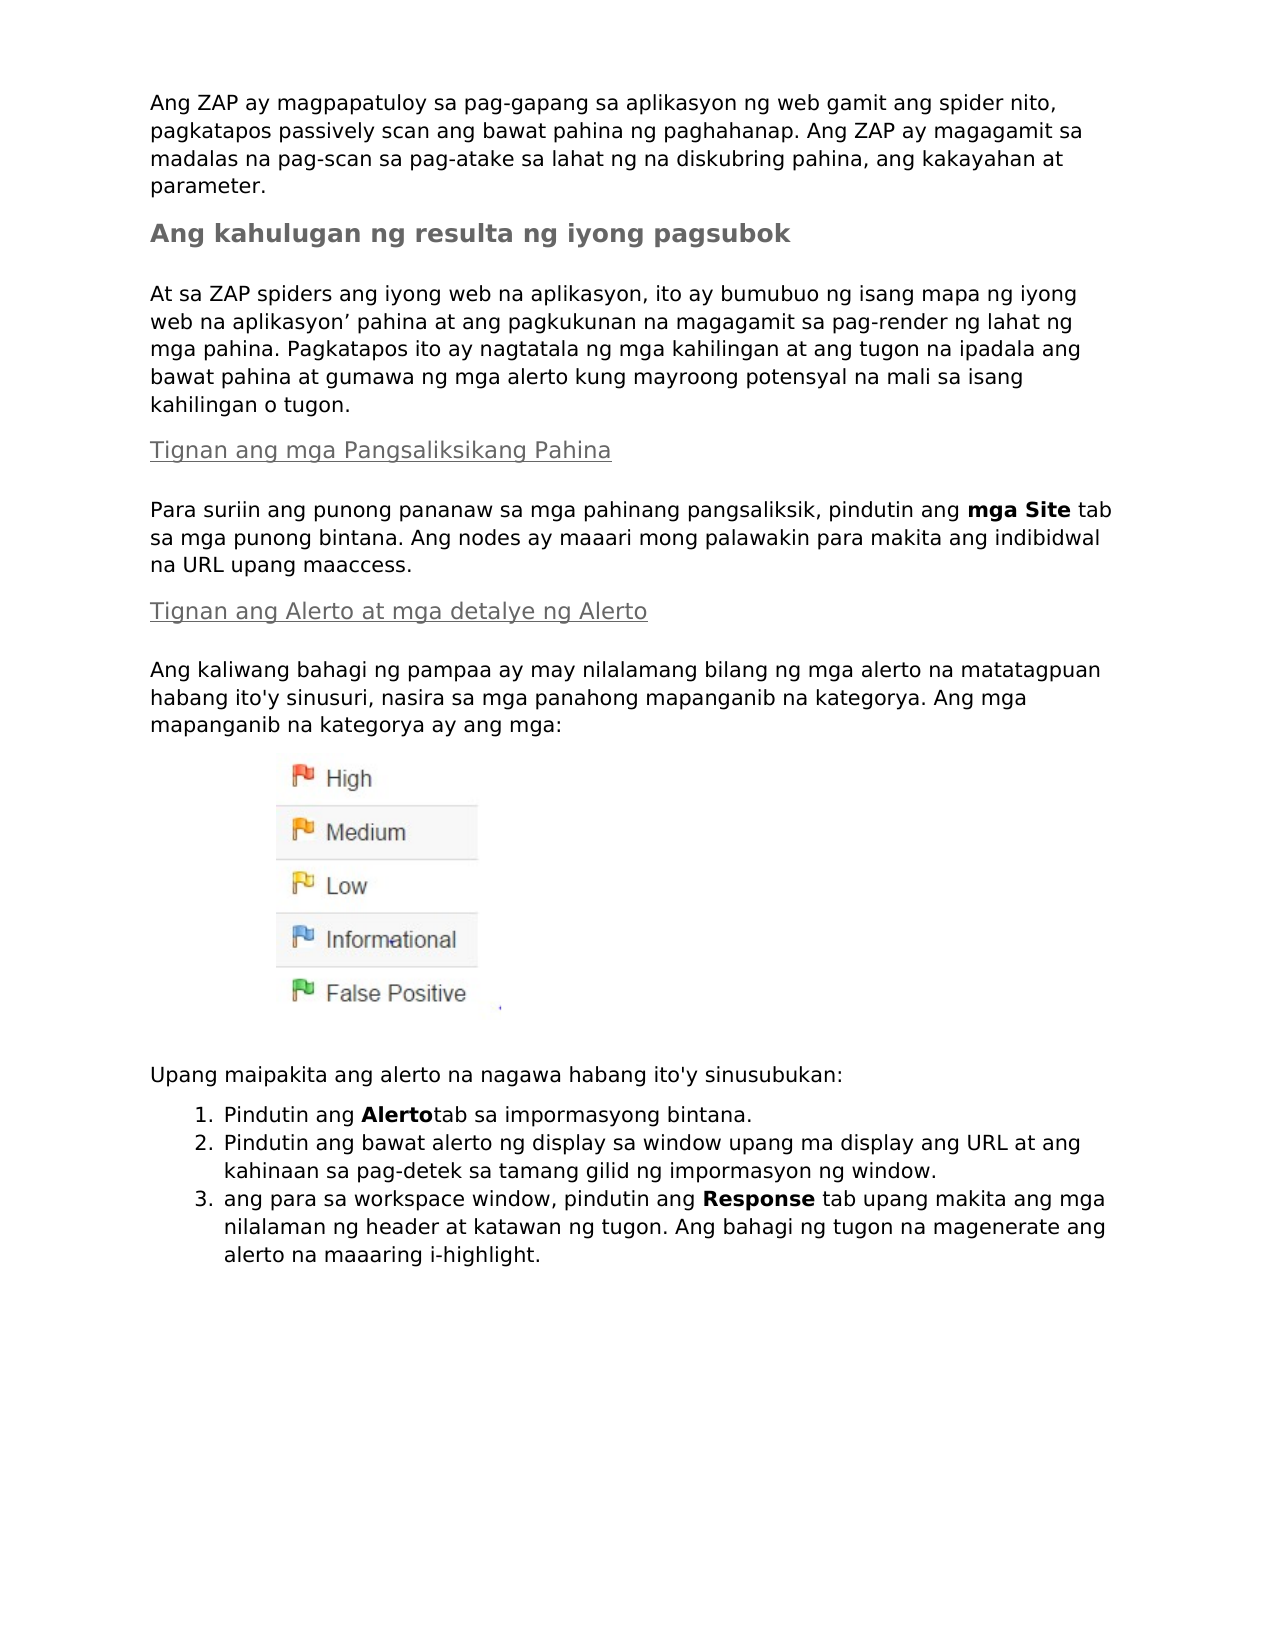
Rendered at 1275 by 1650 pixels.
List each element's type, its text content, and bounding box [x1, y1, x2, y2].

subtitle Tignan ang mga Pangsaliksikang Pahina [150, 438, 1125, 464]
text Ang kaliwang bahagi ng pampaa ay may nilalamang bilang ng mga alerto na matatagpuan habang ito'y sinusuri, nasira sa mga panahong mapanganib na kategorya. Ang mga mapanganib na kategorya ay ang mga: [150, 658, 1125, 738]
text Ang ZAP ay magpapatuloy sa pag-gapang sa aplikasyon ng web gamit ang spider nito, pagkatapos passively scan ang bawat pahina ng paghahanap. Ang ZAP ay magagamit sa madalas na pag-scan sa pag-atake sa lahat ng na diskubring pahina, ang kakayahan at parameter. [150, 91, 1125, 199]
list ang para sa workspace window, pindutin ang Response tab upang makita ang mga nilalaman ng header at katawan ng tugon. Ang bahagi ng tugon na magenerate ang alerto na maaaring i-highlight. [194, 1187, 1125, 1267]
picture [276, 753, 502, 1020]
text At sa ZAP spiders ang iyong web na aplikasyon, ito ay bumubuo ng isang mapa ng iyong web na aplikasyon’ pahina at ang pagkukunan na magagamit sa pag-render ng lahat ng mga pahina. Pagkatapos ito ay nagtatala ng mga kahilingan at ang tugon na ipadala ang bawat pahina at gumawa ng mga alerto kung mayroong potensyal na mali sa isang kahilingan o tugon. [150, 282, 1125, 417]
list Pindutin ang Alertotab sa impormasyong bintana. [194, 1103, 1125, 1128]
subtitle Ang kahulugan ng resulta ng iyong pagsubok [150, 219, 1125, 248]
list Pindutin ang bawat alerto ng display sa window upang ma display ang URL at ang kahinaan sa pag-detek sa tamang gilid ng impormasyon ng window. [194, 1131, 1125, 1183]
subtitle Tignan ang Alerto at mga detalye ng Alerto [150, 598, 1125, 624]
text Para suriin ang punong pananaw sa mga pahinang pangsaliksik, pindutin ang mga Site tab sa mga punong bintana. Ang nodes ay maaari mong palawakin para makita ang indibidwal na URL upang maaccess. [150, 498, 1125, 578]
text Upang maipakita ang alerto na nagawa habang ito'y sinusubukan: [150, 1063, 1125, 1087]
